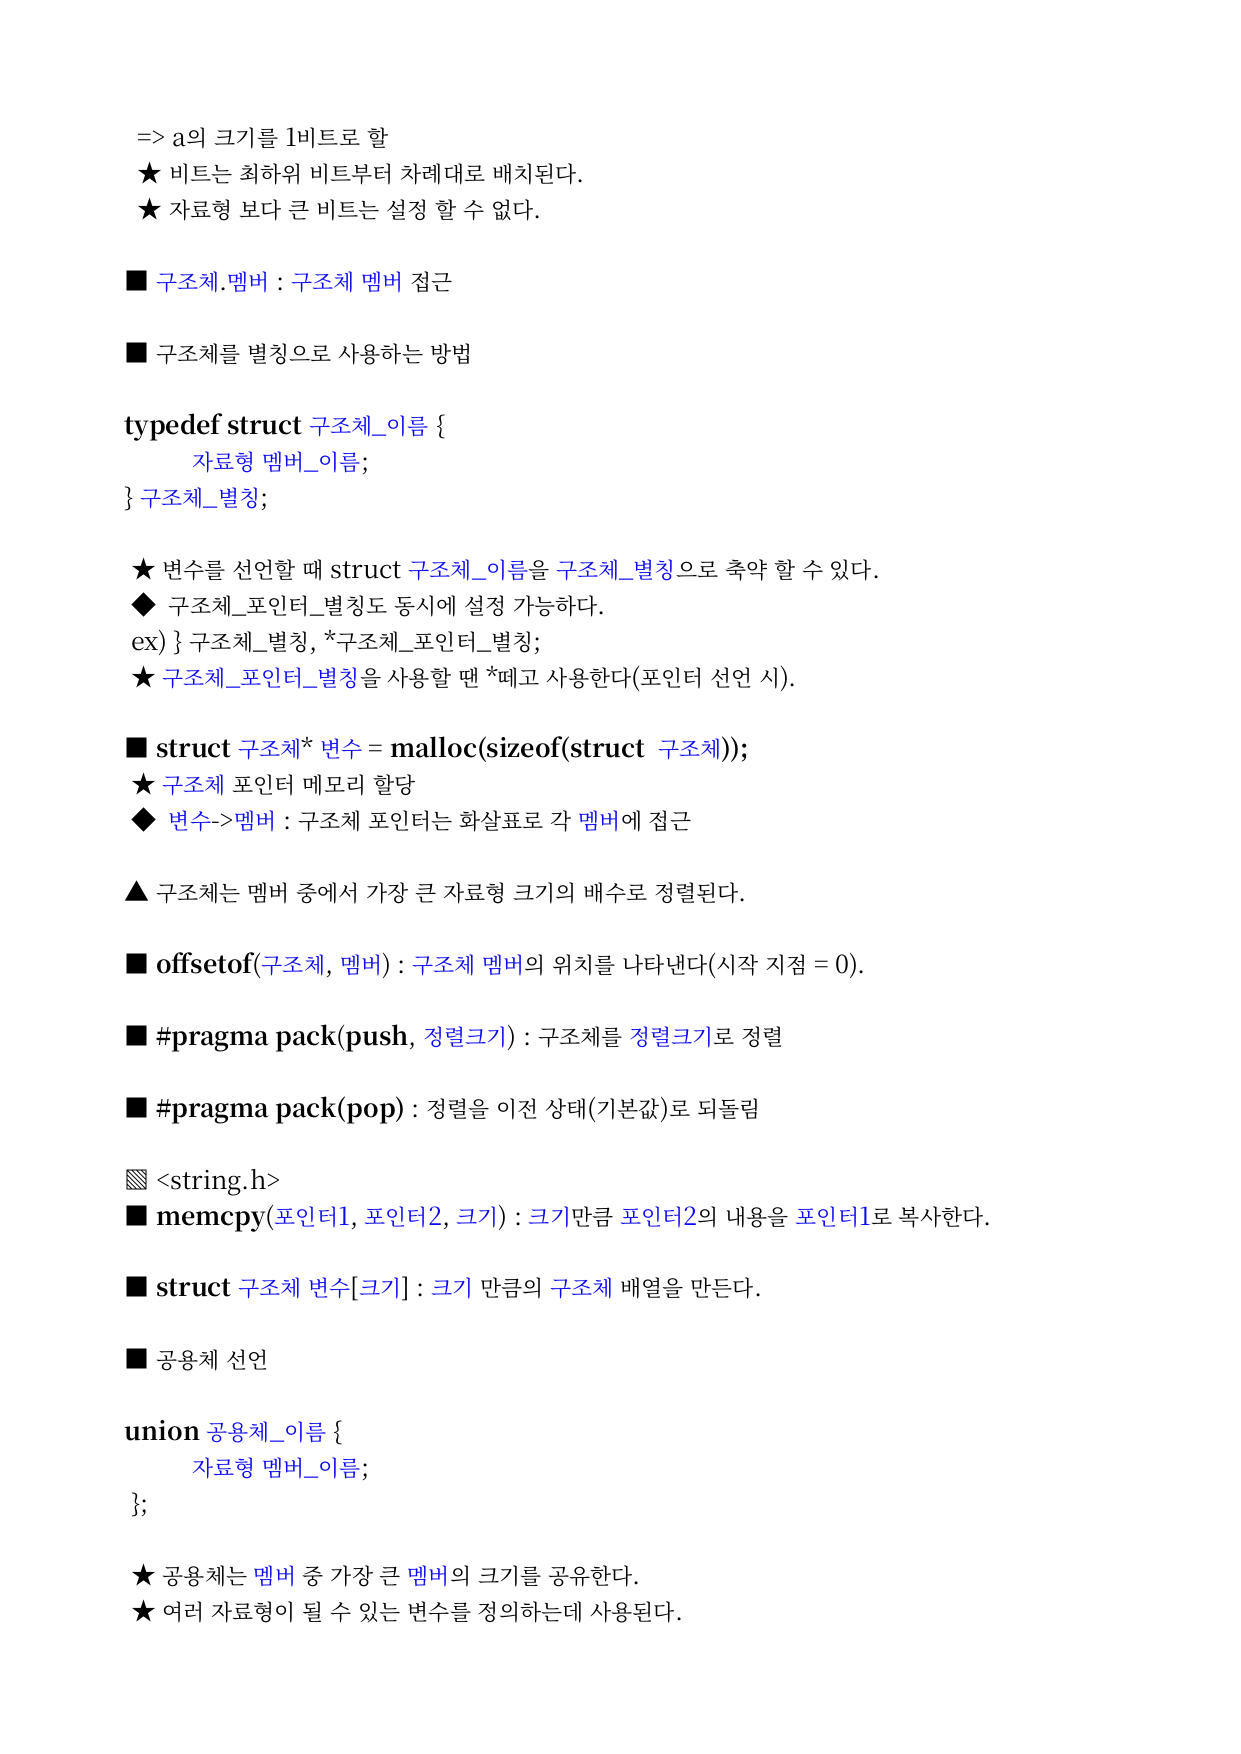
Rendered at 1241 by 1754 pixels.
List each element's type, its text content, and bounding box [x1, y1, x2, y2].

text }; [118, 1484, 1122, 1520]
text ■ 구조체를 별칭으로 사용하는 방법 [118, 334, 1122, 370]
text ▧ <string.h> [118, 1160, 1122, 1196]
text ★ 구조체_포인터_별칭을 사용할 땐 *떼고 사용한다(포인터 선언 시). [118, 657, 1122, 693]
text ★ 변수를 선언할 때 struct 구조체_이름을 구조체_별칭으로 축약 할 수 있다. [118, 549, 1122, 585]
text => a의 크기를 1비트로 할 [118, 118, 1122, 154]
text ◆ 구조체_포인터_별칭도 동시에 설정 가능하다. [118, 585, 1122, 621]
text ■ memcpy(포인터1, 포인터2, 크기) : 크기만큼 포인터2의 내용을 포인터1로 복사한다. [118, 1196, 1122, 1232]
text ex) } 구조체_별칭, *구조체_포인터_별칭; [118, 621, 1122, 657]
text ■ #pragma pack(pop) : 정렬을 이전 상태(기본값)로 되돌림 [118, 1088, 1122, 1124]
text ★ 구조체 포인터 메모리 할당 [118, 765, 1122, 801]
text ■ struct 구조체* 변수 = malloc(sizeof(struct 구조체)); [118, 729, 1122, 765]
text ▲ 구조체는 멤버 중에서 가장 큰 자료형 크기의 배수로 정렬된다. [118, 873, 1122, 909]
text } 구조체_별칭; [118, 477, 1122, 513]
text ■ offsetof(구조체, 멤버) : 구조체 멤버의 위치를 나타낸다(시작 지점 = 0). [118, 945, 1122, 981]
text ■ #pragma pack(push, 정렬크기) : 구조체를 정렬크기로 정렬 [118, 1017, 1122, 1052]
text ★ 여러 자료형이 될 수 있는 변수를 정의하는데 사용된다. [118, 1592, 1122, 1627]
text 자료형 멤버_이름; [118, 1448, 1122, 1484]
text ★ 자료형 보다 큰 비트는 설정 할 수 없다. [118, 190, 1122, 226]
text ◆ 변수->멤버 : 구조체 포인터는 화살표로 각 멤버에 접근 [118, 801, 1122, 837]
text ■ struct 구조체 변수[크기] : 크기 만큼의 구조체 배열을 만든다. [118, 1268, 1122, 1304]
text ■ 구조체.멤버 : 구조체 멤버 접근 [118, 262, 1122, 298]
text union 공용체_이름 { [118, 1412, 1122, 1448]
text ■ 공용체 선언 [118, 1340, 1122, 1376]
text ★ 비트는 최하위 비트부터 차례대로 배치된다. [118, 154, 1122, 190]
text typedef struct 구조체_이름 { [118, 406, 1122, 442]
text ★ 공용체는 멤버 중 가장 큰 멤버의 크기를 공유한다. [118, 1556, 1122, 1592]
text 자료형 멤버_이름; [118, 442, 1122, 477]
